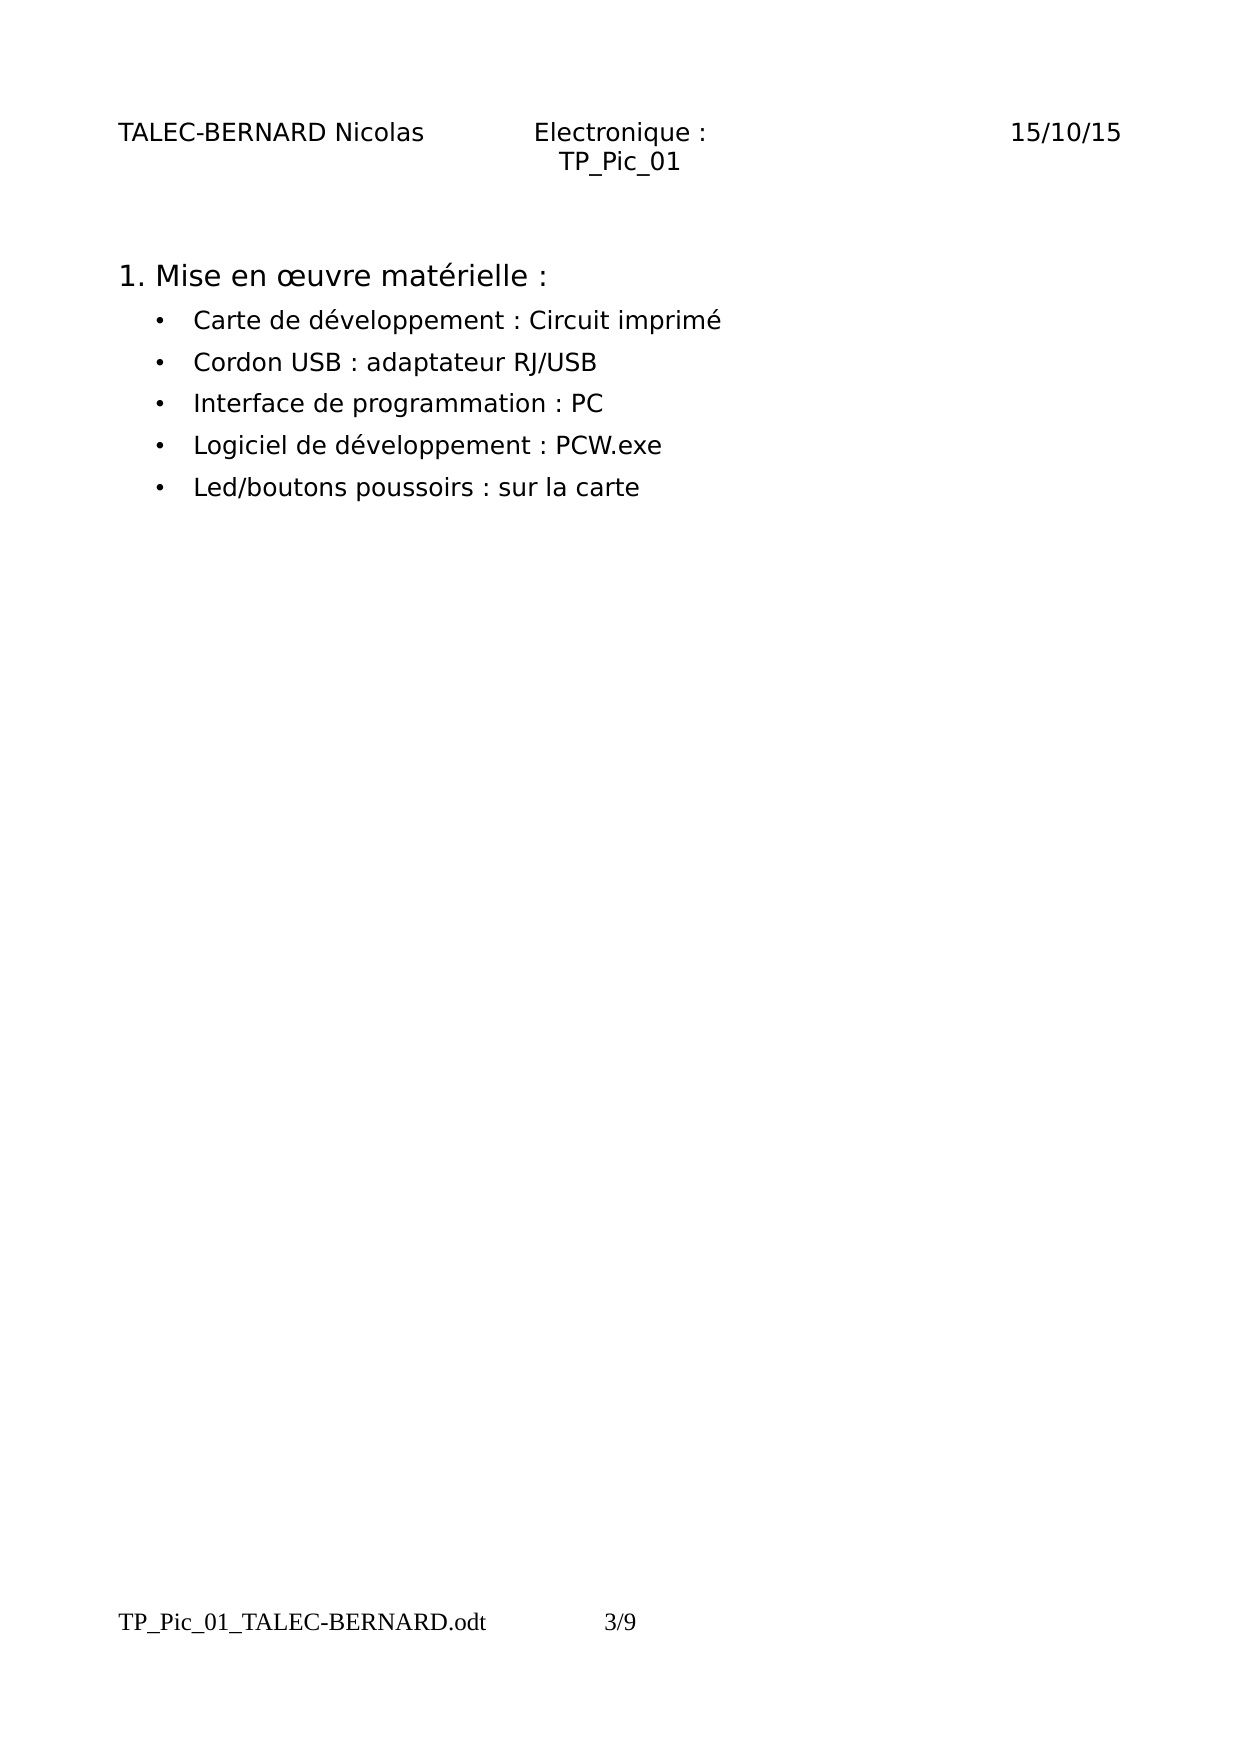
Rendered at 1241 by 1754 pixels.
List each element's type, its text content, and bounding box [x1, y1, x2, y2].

subtitle 1. Mise en œuvre matérielle : [118, 260, 1122, 294]
list Cordon USB : adaptateur RJ/USB [156, 348, 1122, 377]
list Interface de programmation : PC [156, 389, 1122, 419]
list Carte de développement : Circuit imprimé [156, 306, 1122, 335]
list Logiciel de développement : PCW.exe [156, 431, 1122, 460]
list Led/boutons poussoirs : sur la carte [156, 473, 1122, 502]
